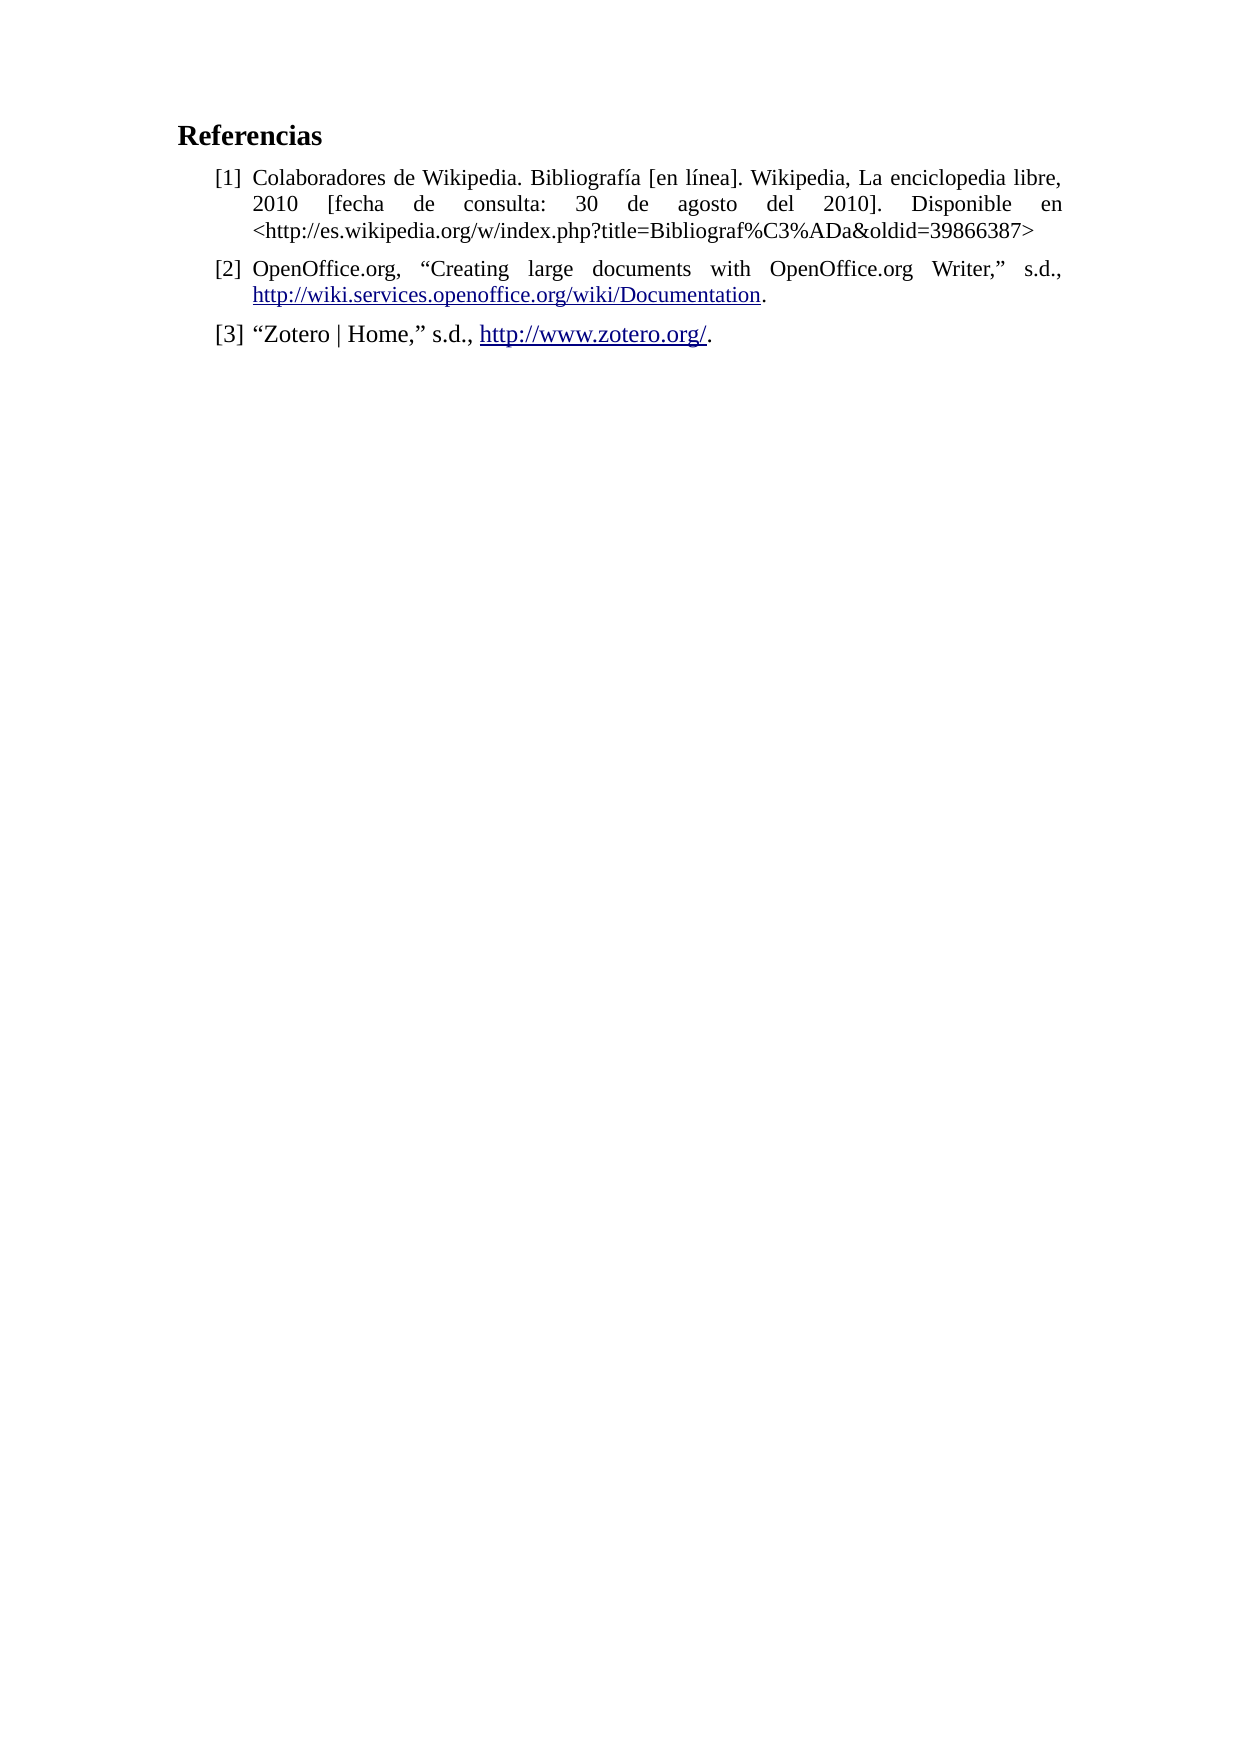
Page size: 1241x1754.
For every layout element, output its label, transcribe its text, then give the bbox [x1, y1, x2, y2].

list “Zotero | Home,” s.d., http://www.zotero.org/. [215, 319, 1063, 348]
list OpenOffice.org, “Creating large documents with OpenOffice.org Writer,” s.d., http://wiki.services.openoffice.org/wiki/Documentation. [215, 255, 1063, 308]
list Colaboradores de Wikipedia. Bibliografía [en línea]. Wikipedia, La enciclopedia libre, 2010 [fecha de consulta: 30 de agosto del 2010]. Disponible en <http://es.wikipedia.org/w/index.php?title=Bibliograf%C3%ADa&oldid=39866387> [215, 164, 1063, 243]
text Referencias [177, 118, 1063, 152]
